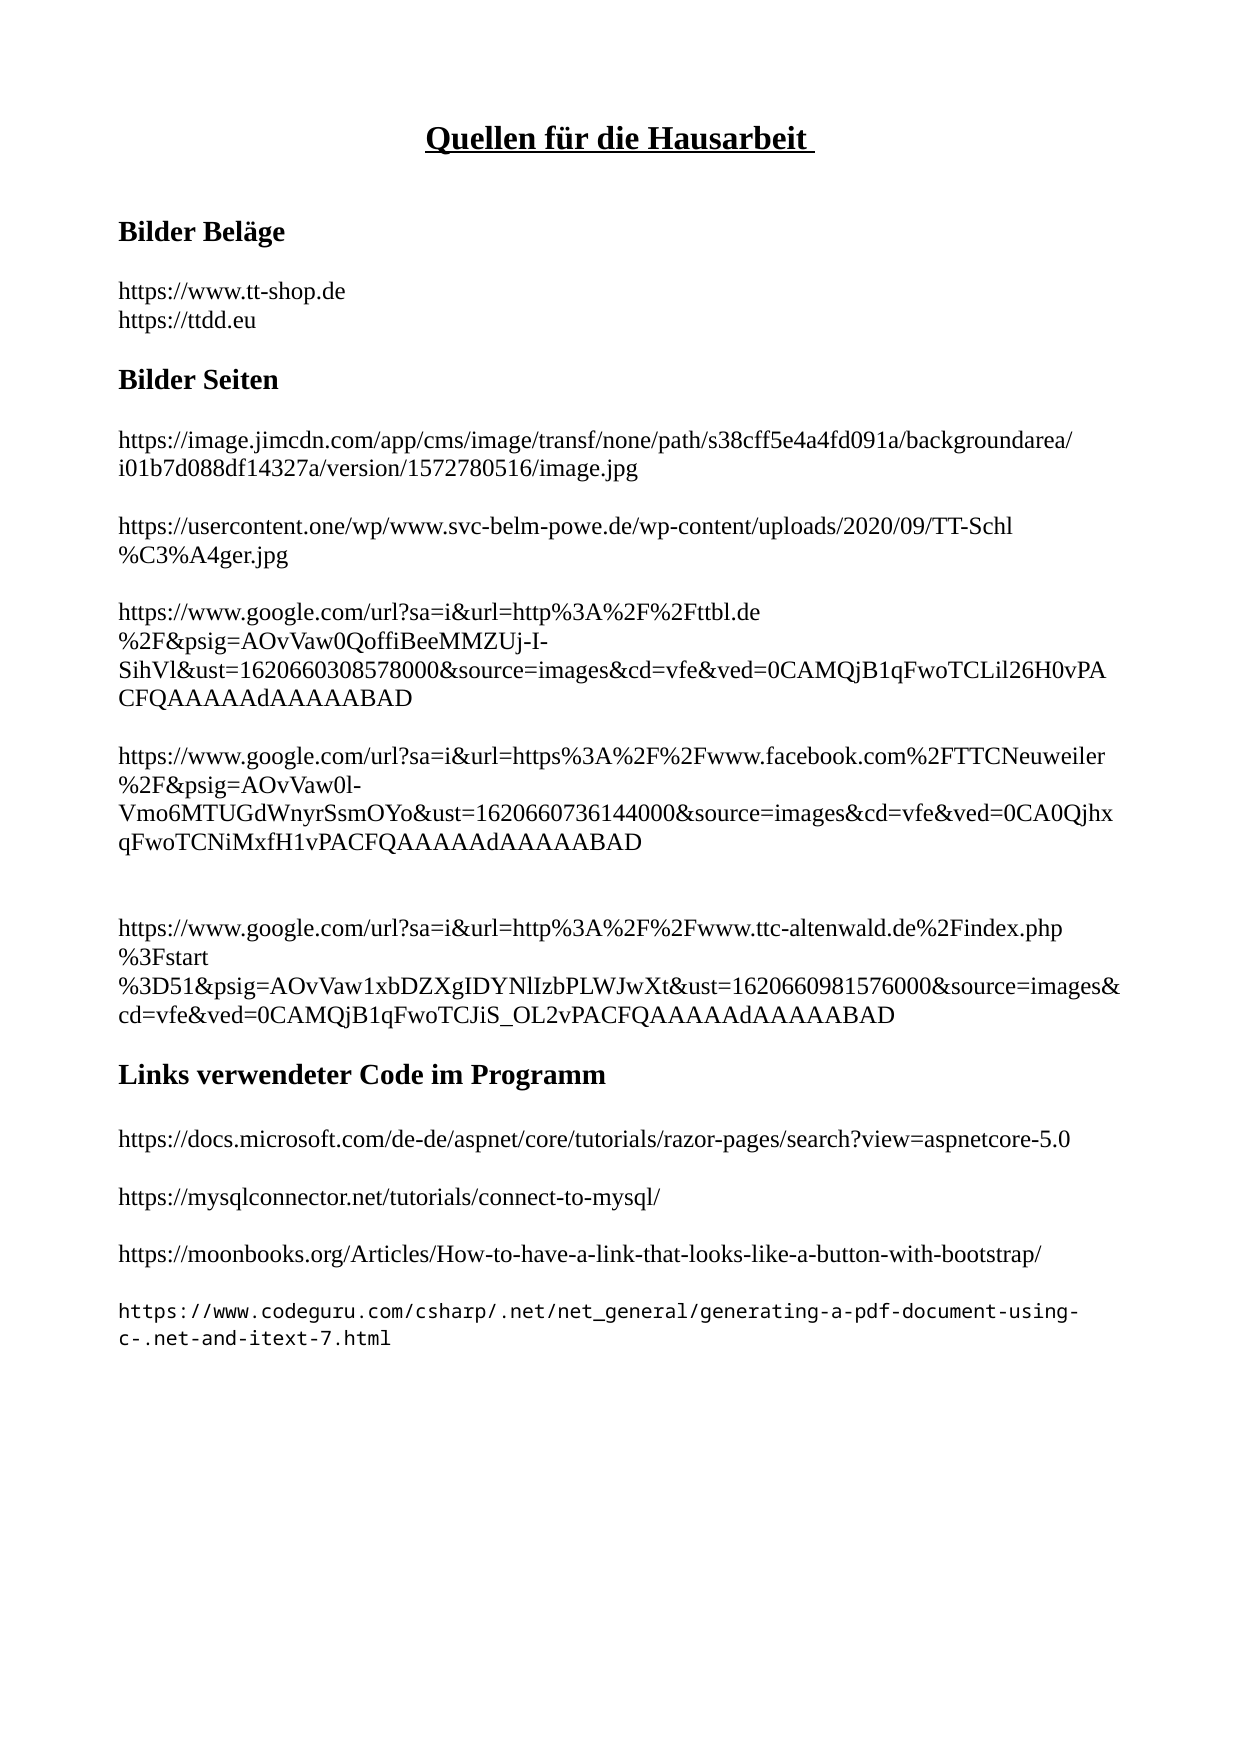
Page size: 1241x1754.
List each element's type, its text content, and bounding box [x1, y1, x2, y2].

text https://mysqlconnector.net/tutorials/connect-to-mysql/ [118, 1182, 1122, 1211]
text Links verwendeter Code im Programm [118, 1057, 1122, 1091]
text https://usercontent.one/wp/www.svc-belm-powe.de/wp-content/uploads/2020/09/TT-Schl%C3%A4ger.jpg [118, 511, 1122, 568]
text https://moonbooks.org/Articles/How-to-have-a-link-that-looks-like-a-button-with-bootstrap/ [118, 1239, 1122, 1268]
text https://www.tt-shop.de [118, 276, 1122, 305]
text https://image.jimcdn.com/app/cms/image/transf/none/path/s38cff5e4a4fd091a/backgroundarea/i01b7d088df14327a/version/1572780516/image.jpg [118, 425, 1122, 482]
text Bilder Beläge [118, 214, 1122, 247]
text https://www.google.com/url?sa=i&url=http%3A%2F%2Fwww.ttc-altenwald.de%2Findex.php%3Fstart%3D51&psig=AOvVaw1xbDZXgIDYNlIzbPLWJwXt&ust=1620660981576000&source=images&cd=vfe&ved=0CAMQjB1qFwoTCJiS_OL2vPACFQAAAAAdAAAAABAD [118, 913, 1122, 1028]
text https://docs.microsoft.com/de-de/aspnet/core/tutorials/razor-pages/search?view=aspnetcore-5.0 [118, 1124, 1122, 1153]
text Bilder Seiten [118, 362, 1122, 396]
text https://www.codeguru.com/csharp/.net/net_general/generating-a-pdf-document-using-c-.net-and-itext-7.html [118, 1297, 1122, 1351]
text https://www.google.com/url?sa=i&url=http%3A%2F%2Fttbl.de%2F&psig=AOvVaw0QoffiBeeMMZUj-I-SihVl&ust=1620660308578000&source=images&cd=vfe&ved=0CAMQjB1qFwoTCLil26H0vPACFQAAAAAdAAAAABAD [118, 597, 1122, 712]
text Quellen für die Hausarbeit [118, 118, 1122, 156]
text https://www.google.com/url?sa=i&url=https%3A%2F%2Fwww.facebook.com%2FTTCNeuweiler%2F&psig=AOvVaw0l-Vmo6MTUGdWnyrSsmOYo&ust=1620660736144000&source=images&cd=vfe&ved=0CA0QjhxqFwoTCNiMxfH1vPACFQAAAAAdAAAAABAD [118, 741, 1122, 856]
text https://ttdd.eu [118, 305, 1122, 334]
